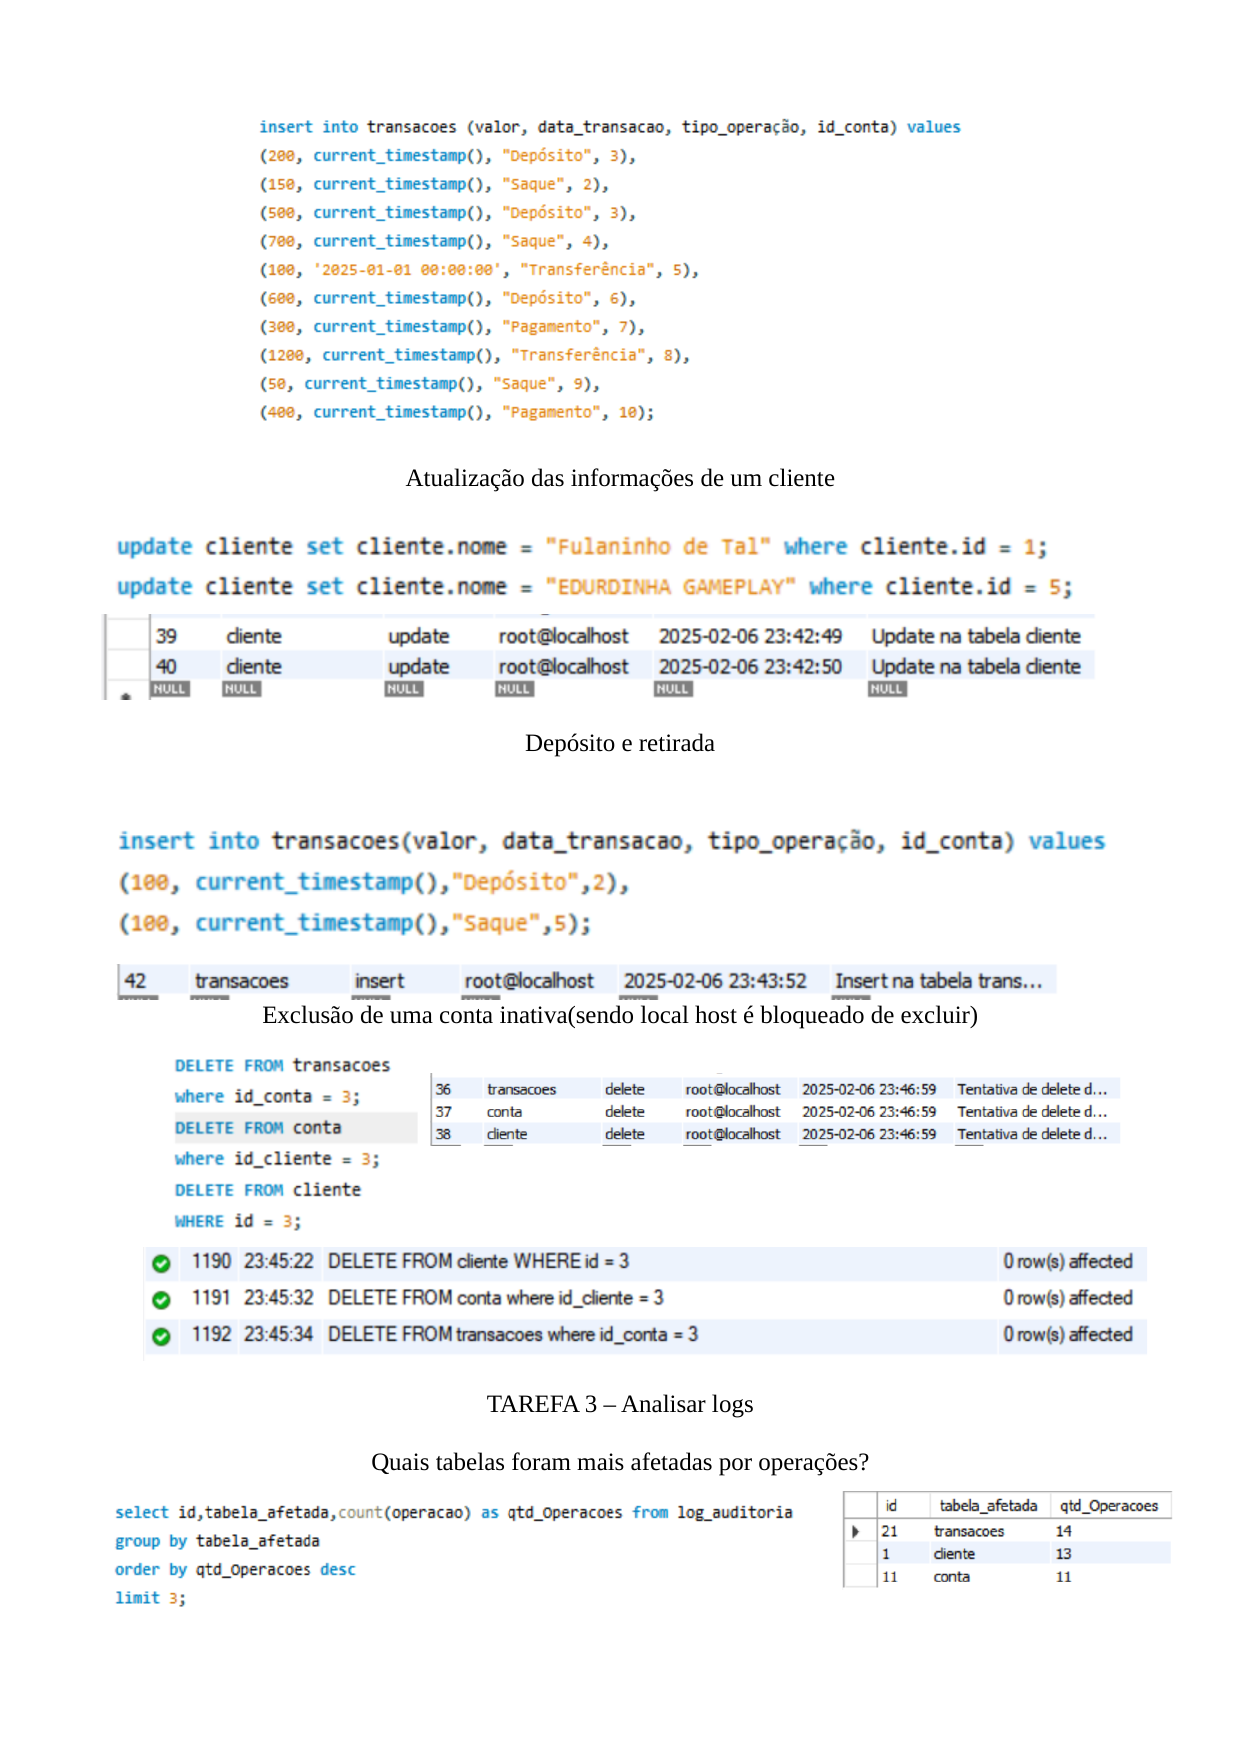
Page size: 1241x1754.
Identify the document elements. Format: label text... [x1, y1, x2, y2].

picture [116, 964, 1121, 1000]
picture [162, 1044, 418, 1233]
picture [143, 1247, 1148, 1361]
picture [118, 814, 1123, 956]
text Exclusão de uma conta inativa(sendo local host é bloqueado de excluir) [118, 956, 1122, 1029]
picture [108, 1498, 810, 1615]
text Depósito e retirada [118, 728, 1122, 757]
text Quais tabelas foram mais afetadas por operações? [118, 1447, 1122, 1476]
picture [842, 1491, 1178, 1590]
text Atualização das informações de um cliente [118, 463, 1122, 492]
picture [101, 614, 1105, 700]
text TAREFA 3 – Analisar logs [118, 1389, 1122, 1418]
picture [110, 513, 1114, 607]
picture [430, 1073, 1134, 1146]
picture [253, 101, 987, 435]
